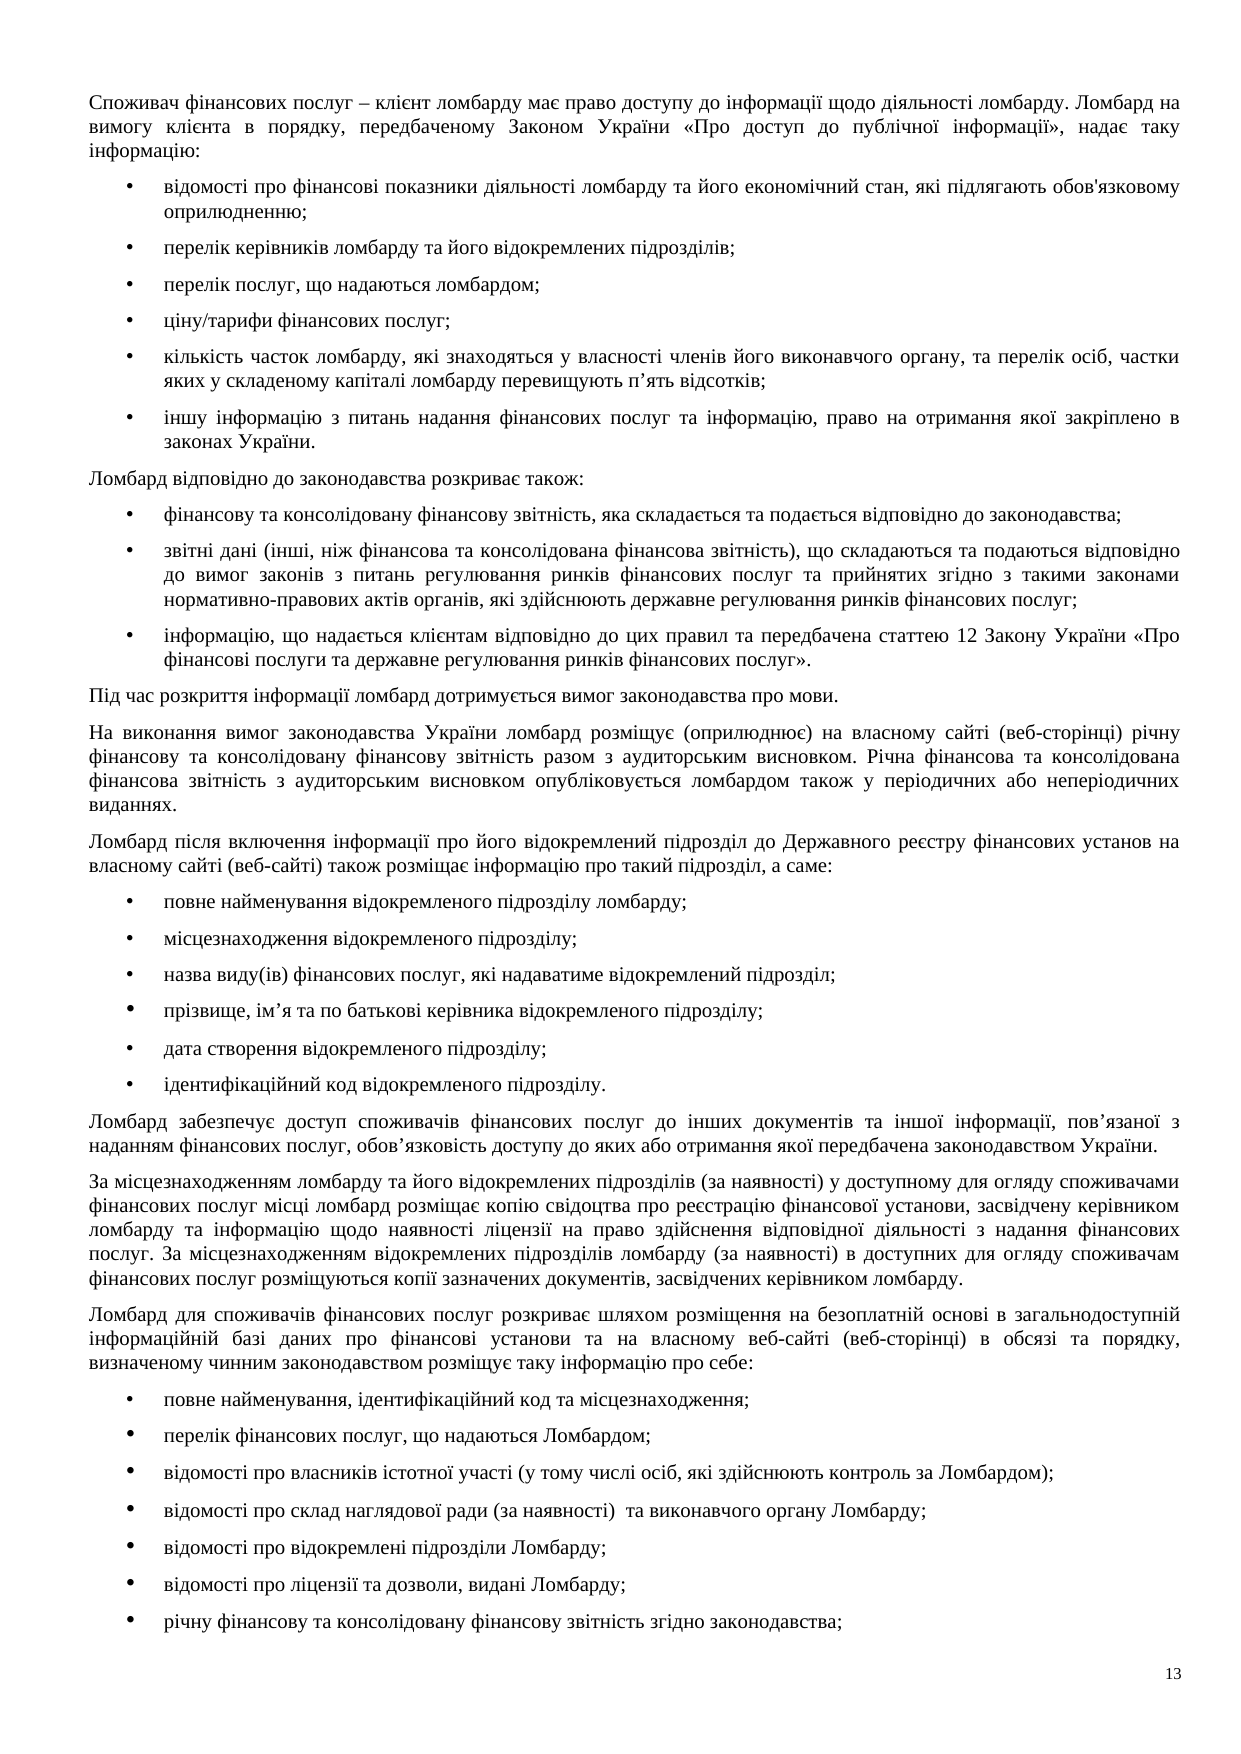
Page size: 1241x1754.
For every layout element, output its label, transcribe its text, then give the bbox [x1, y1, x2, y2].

list дата створення відокремленого підрозділу; [126, 1036, 1181, 1060]
list відомості про відокремлені підрозділи Ломбарду; [126, 1535, 1181, 1560]
list Ломбард після включення інформації про його відокремлений підрозділ до Державного реєстру фінансових установ на власному сайті (веб-сайті) також розміщає інформацію про такий підрозділ, а саме: [89, 828, 1181, 877]
list Ломбард відповідно до законодавства розкриває також: [89, 465, 1181, 489]
list ціну/тарифи фінансових послуг; [126, 308, 1181, 332]
list відомості про ліцензії та дозволи, видані Ломбарду; [126, 1572, 1181, 1597]
list кількість часток ломбарду, які знаходяться у власності членів його виконавчого органу, та перелік осіб, частки яких у складеному капіталі ломбарду перевищують п’ять відсотків; [126, 344, 1181, 392]
list іншу інформацію з питань надання фінансових послуг та інформацію, право на отримання якої закріплено в законах України. [126, 405, 1181, 453]
list звітні дані (інші, ніж фінансова та консолідована фінансова звітність), що складаються та подаються відповідно до вимог законів з питань регулювання ринків фінансових послуг та прийнятих згідно з такими законами нормативно-правових актів органів, які здійснюють державне регулювання ринків фінансових послуг; [126, 538, 1181, 611]
list перелік послуг, що надаються ломбардом; [126, 271, 1181, 296]
list місцезнаходження відокремленого підрозділу; [126, 926, 1181, 949]
list річну фінансову та консолідовану фінансову звітність згідно законодавства; [126, 1609, 1181, 1634]
list Під час розкриття інформації ломбард дотримується вимог законодавства про мови. [89, 683, 1181, 707]
list Ломбард для споживачів фінансових послуг розкриває шляхом розміщення на безоплатній основі в загальнодоступній інформаційній базі даних про фінансові установи та на власному веб-сайті (веб-сторінці) в обсязі та порядку, визначеному чинним законодавством розміщує таку інформацію про себе: [89, 1302, 1181, 1374]
list фінансову та консолідовану фінансову звітність, яка складається та подається відповідно до законодавства; [126, 502, 1181, 526]
list За місцезнаходженням ломбарду та його відокремлених підрозділів (за наявності) у доступному для огляду споживачами фінансових послуг місці ломбард розміщає копію свідоцтва про реєстрацію фінансової установи, засвідчену керівником ломбарду та інформацію щодо наявності ліцензії на право здійснення відповідної діяльності з надання фінансових послуг. За місцезнаходженням відокремлених підрозділів ломбарду (за наявності) в доступних для огляду споживачам фінансових послуг розміщуються копії зазначених документів, засвідчених керівником ломбарду. [89, 1169, 1181, 1289]
list ідентифікаційний код відокремленого підрозділу. [126, 1072, 1181, 1096]
list назва виду(ів) фінансових послуг, які надаватиме відокремлений підрозділ; [126, 962, 1181, 986]
list перелік фінансових послуг, що надаються Ломбардом; [126, 1423, 1181, 1448]
list повне найменування, ідентифікаційний код та місцезнаходження; [126, 1386, 1181, 1411]
list Споживач фінансових послуг – клієнт ломбарду має право доступу до інформації щодо діяльності ломбарду. Ломбард на вимогу клієнта в порядку, передбаченому Законом України «Про доступ до публічної інформації», надає таку інформацію: [89, 90, 1181, 162]
list прізвище, ім’я та по батькові керівника відокремленого підрозділу; [126, 998, 1181, 1023]
list відомості про власників істотної участі (у тому числі осіб, які здійснюють контроль за Ломбардом); [126, 1460, 1181, 1485]
list перелік керівників ломбарду та його відокремлених підрозділів; [126, 235, 1181, 259]
list відомості про фінансові показники діяльності ломбарду та його економічний стан, які підлягають обов'язковому оприлюдненню; [126, 174, 1181, 223]
list Ломбард забезпечує доступ споживачів фінансових послуг до інших документів та іншої інформації, пов’язаної з наданням фінансових послуг, обов’язковість доступу до яких або отримання якої передбачена законодавством України. [89, 1109, 1181, 1157]
list На виконання вимог законодавства України ломбард розміщує (оприлюднює) на власному сайті (веб-сторінці) річну фінансову та консолідовану фінансову звітність разом з аудиторським висновком. Річна фінансова та консолідована фінансова звітність з аудиторським висновком опубліковується ломбардом також у періодичних або неперіодичних виданнях. [89, 720, 1181, 816]
list повне найменування відокремленого підрозділу ломбарду; [126, 889, 1181, 913]
list відомості про склад наглядової ради (за наявності) та виконавчого органу Ломбарду; [126, 1497, 1181, 1522]
list інформацію, що надається клієнтам відповідно до цих правил та передбачена статтею 12 Закону України «Про фінансові послуги та державне регулювання ринків фінансових послуг». [126, 623, 1181, 671]
